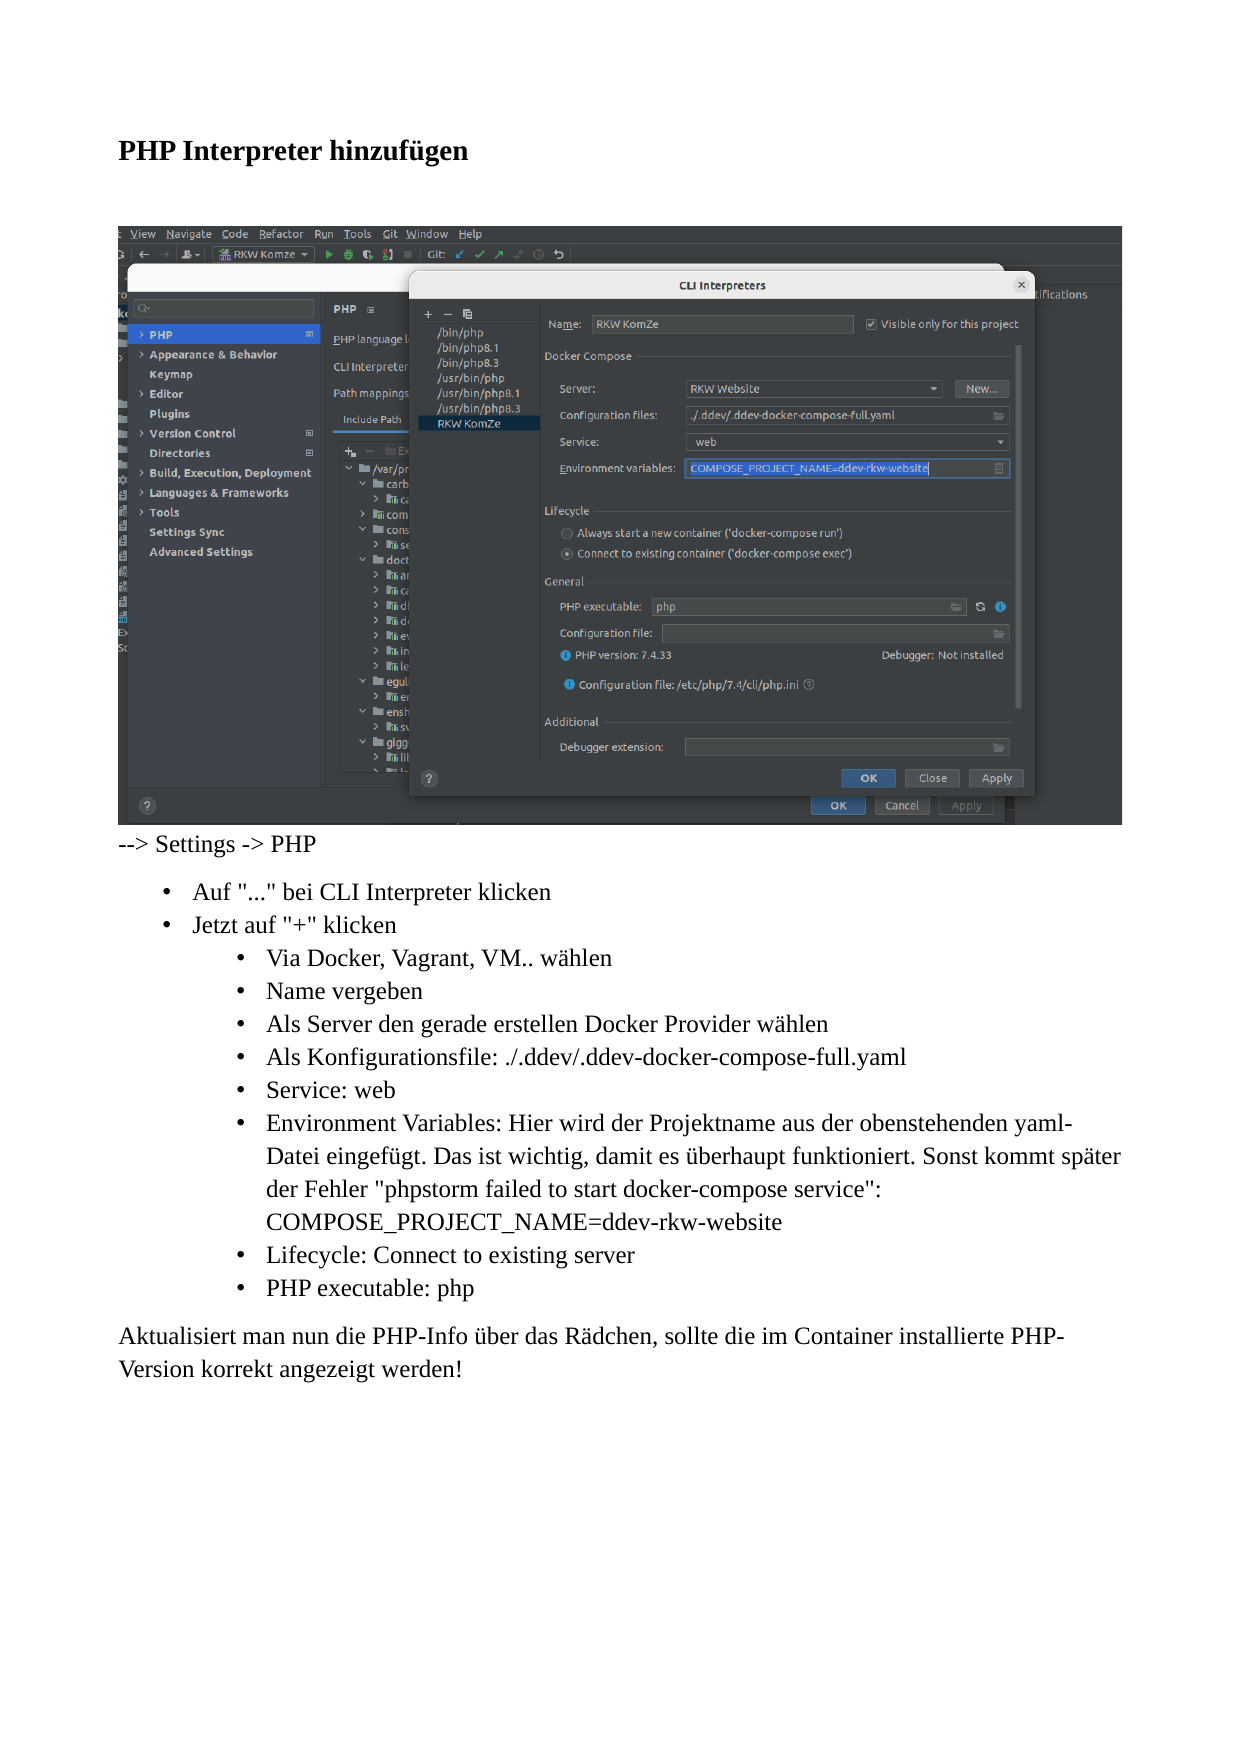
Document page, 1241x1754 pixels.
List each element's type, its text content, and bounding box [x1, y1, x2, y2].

list Via Docker, Vagrant, VM.. wählen [236, 943, 1122, 972]
list PHP executable: php [236, 1273, 1122, 1302]
list Service: web [236, 1075, 1122, 1104]
list Auf "..." bei CLI Interpreter klicken [162, 877, 1122, 906]
text Aktualisiert man nun die PHP-Info über das Rädchen, sollte die im Container installierte PHP-Version korrekt angezeigt werden! [118, 1321, 1122, 1382]
text --> Settings -> PHP [118, 825, 1122, 858]
list Als Server den gerade erstellen Docker Provider wählen [236, 1009, 1122, 1038]
list Lifecycle: Connect to existing server [236, 1240, 1122, 1269]
list Als Konfigurationsfile: ./.ddev/.ddev-docker-compose-full.yaml [236, 1042, 1122, 1071]
subtitle PHP Interpreter hinzufügen [118, 133, 1122, 166]
list Jetzt auf "+" klicken [162, 910, 1122, 939]
list Name vergeben [236, 976, 1122, 1005]
list Environment Variables: Hier wird der Projektname aus der obenstehenden yaml-Datei eingefügt. Das ist wichtig, damit es überhaupt funktioniert. Sonst kommt später der Fehler "phpstorm failed to start docker-compose service": COMPOSE_PROJECT_NAME=ddev-rkw-website [236, 1108, 1122, 1236]
picture [118, 226, 1123, 825]
